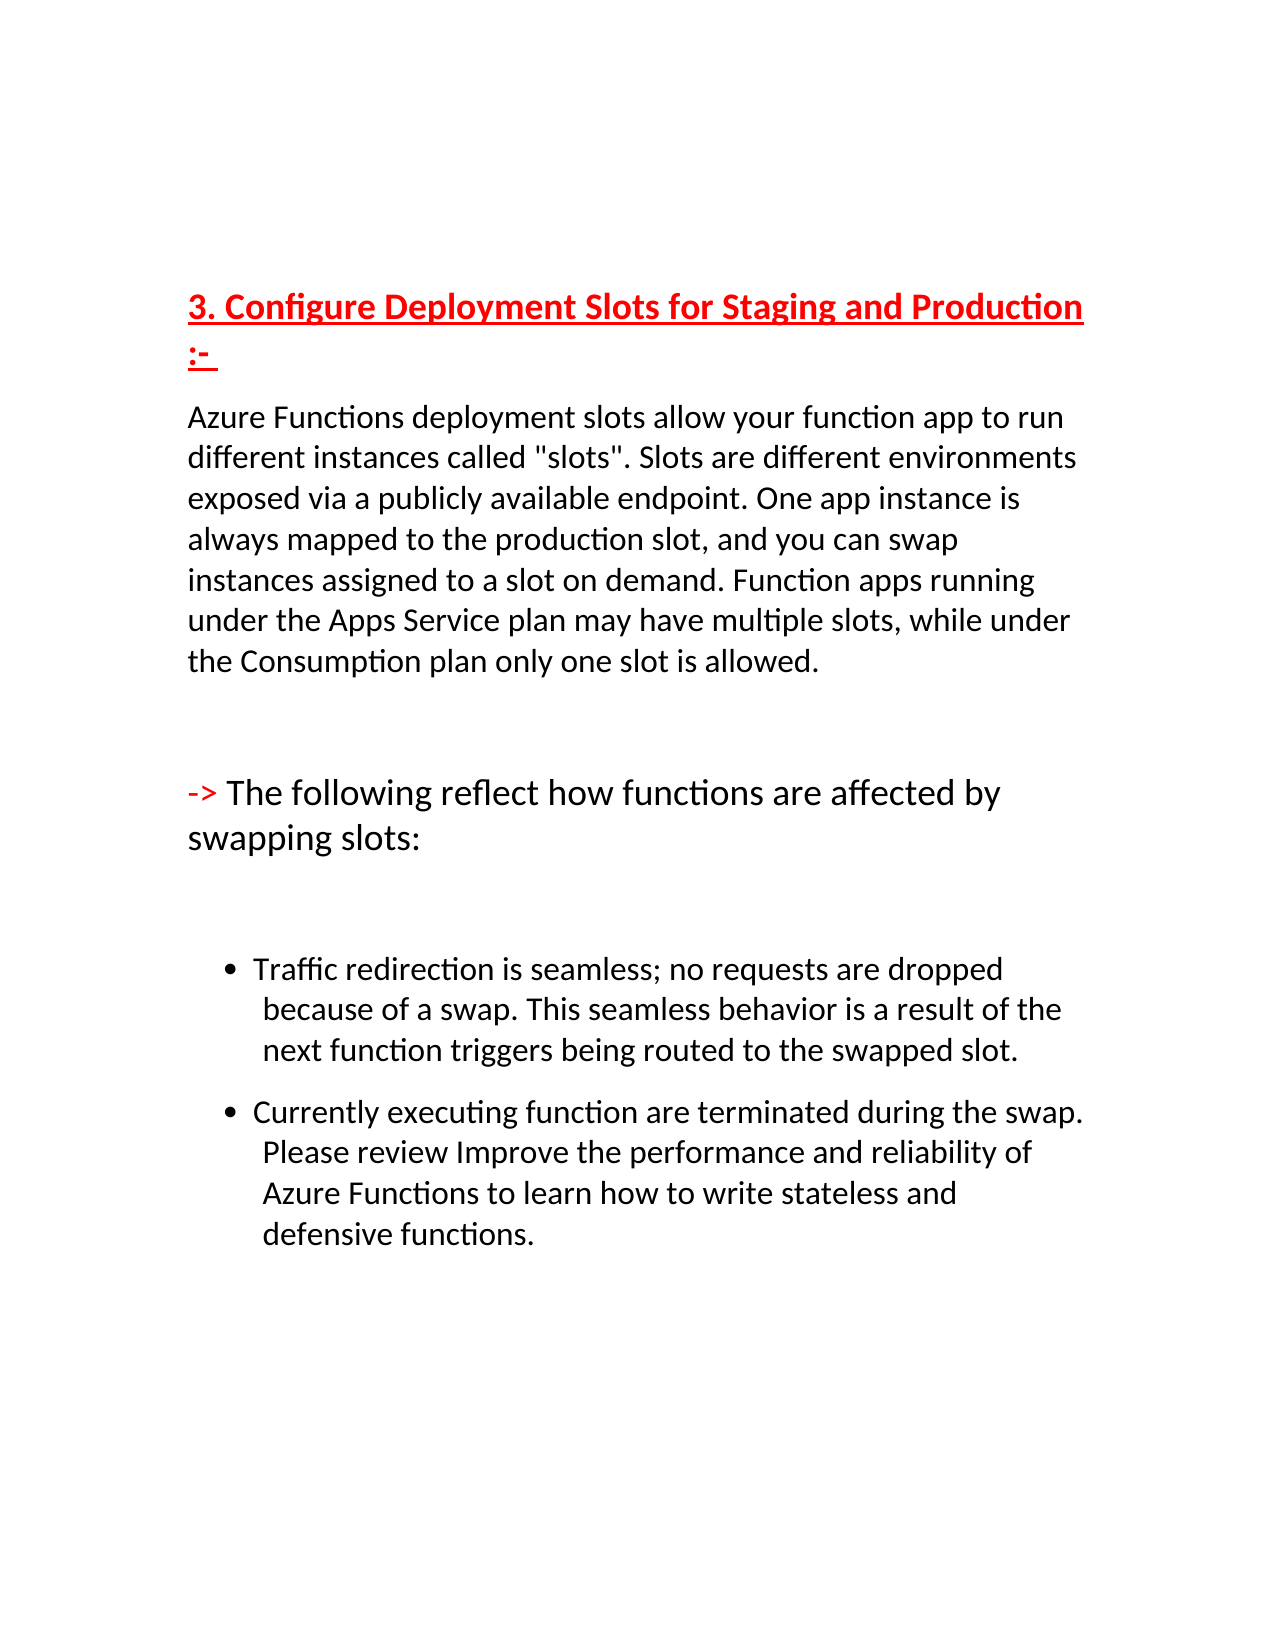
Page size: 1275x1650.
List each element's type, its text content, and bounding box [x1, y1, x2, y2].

text -> The following reflect how functions are affected by swapping slots: [187, 768, 1087, 860]
text Azure Functions deployment slots allow your function app to run different instances called "slots". Slots are different environments exposed via a publicly available endpoint. One app instance is always mapped to the production slot, and you can swap instances assigned to a slot on demand. Function apps running under the Apps Service plan may have multiple slots, while under the Consumption plan only one slot is allowed. [187, 396, 1087, 681]
text 3. Configure Deployment Slots for Staging and Production :- [187, 283, 1087, 375]
list Traffic redirection is seamless; no requests are dropped because of a swap. This seamless behavior is a result of the next function triggers being routed to the swapped slot. [225, 948, 1087, 1070]
list Currently executing function are terminated during the swap. Please review Improve the performance and reliability of Azure Functions to learn how to write stateless and defensive functions. [225, 1091, 1087, 1253]
